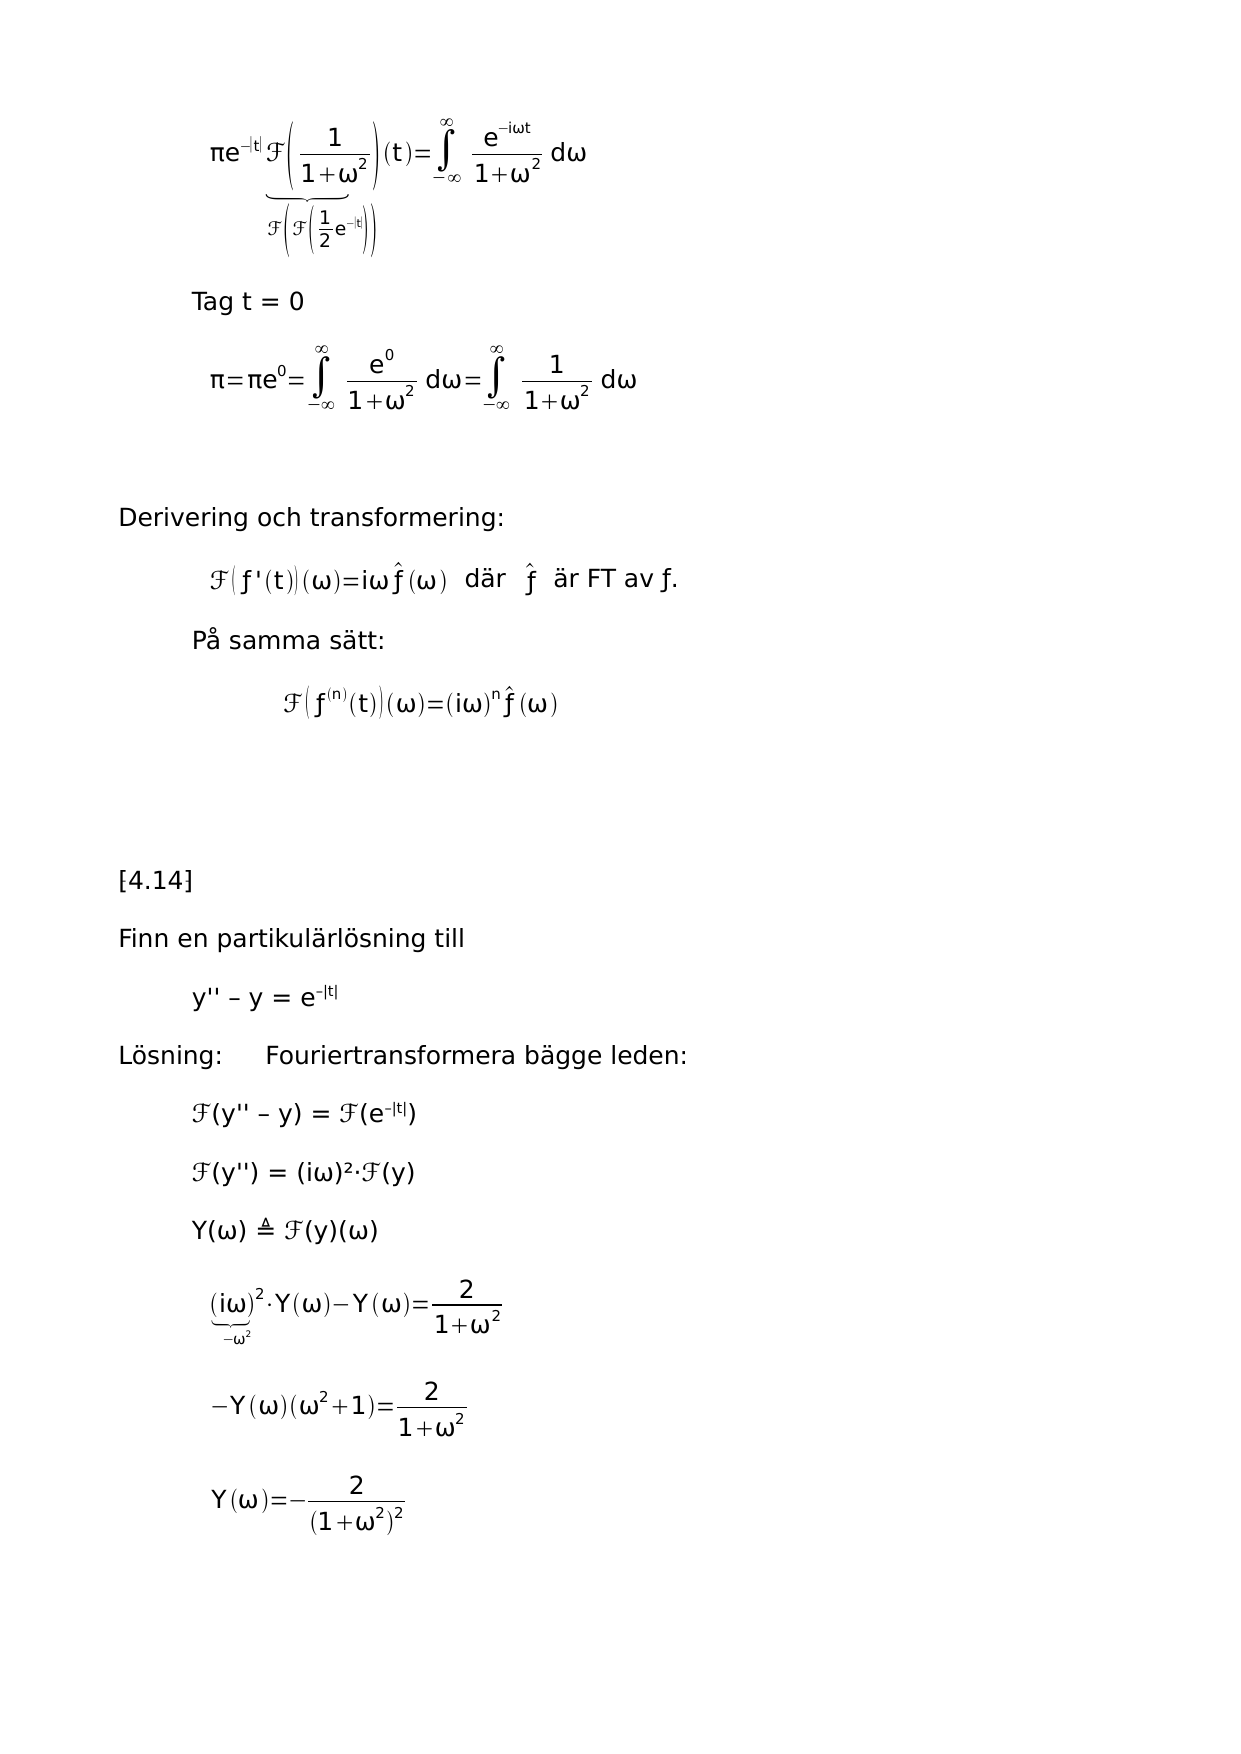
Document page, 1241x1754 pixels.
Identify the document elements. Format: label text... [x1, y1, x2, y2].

text På samma sätt: [118, 626, 1122, 655]
text ⁅4.14⁆ [118, 866, 1122, 895]
text därär FT av ƒ. [118, 561, 1122, 597]
text Derivering och transformering: [118, 503, 1122, 532]
text Lösning: Fouriertransformera bägge leden: [118, 1041, 1122, 1070]
text Y(ω) ≜ ℱ(y)(ω) [118, 1216, 1122, 1245]
text y'' – y = e–|t| [118, 983, 1122, 1012]
text Tag t = 0 [118, 287, 1122, 316]
text Finn en partikulärlösning till [118, 924, 1122, 954]
text ℱ(y'') = (iω)²·ℱ(y) [118, 1158, 1122, 1187]
text ℱ(y'' – y) = ℱ(e–|t|) [118, 1099, 1122, 1129]
